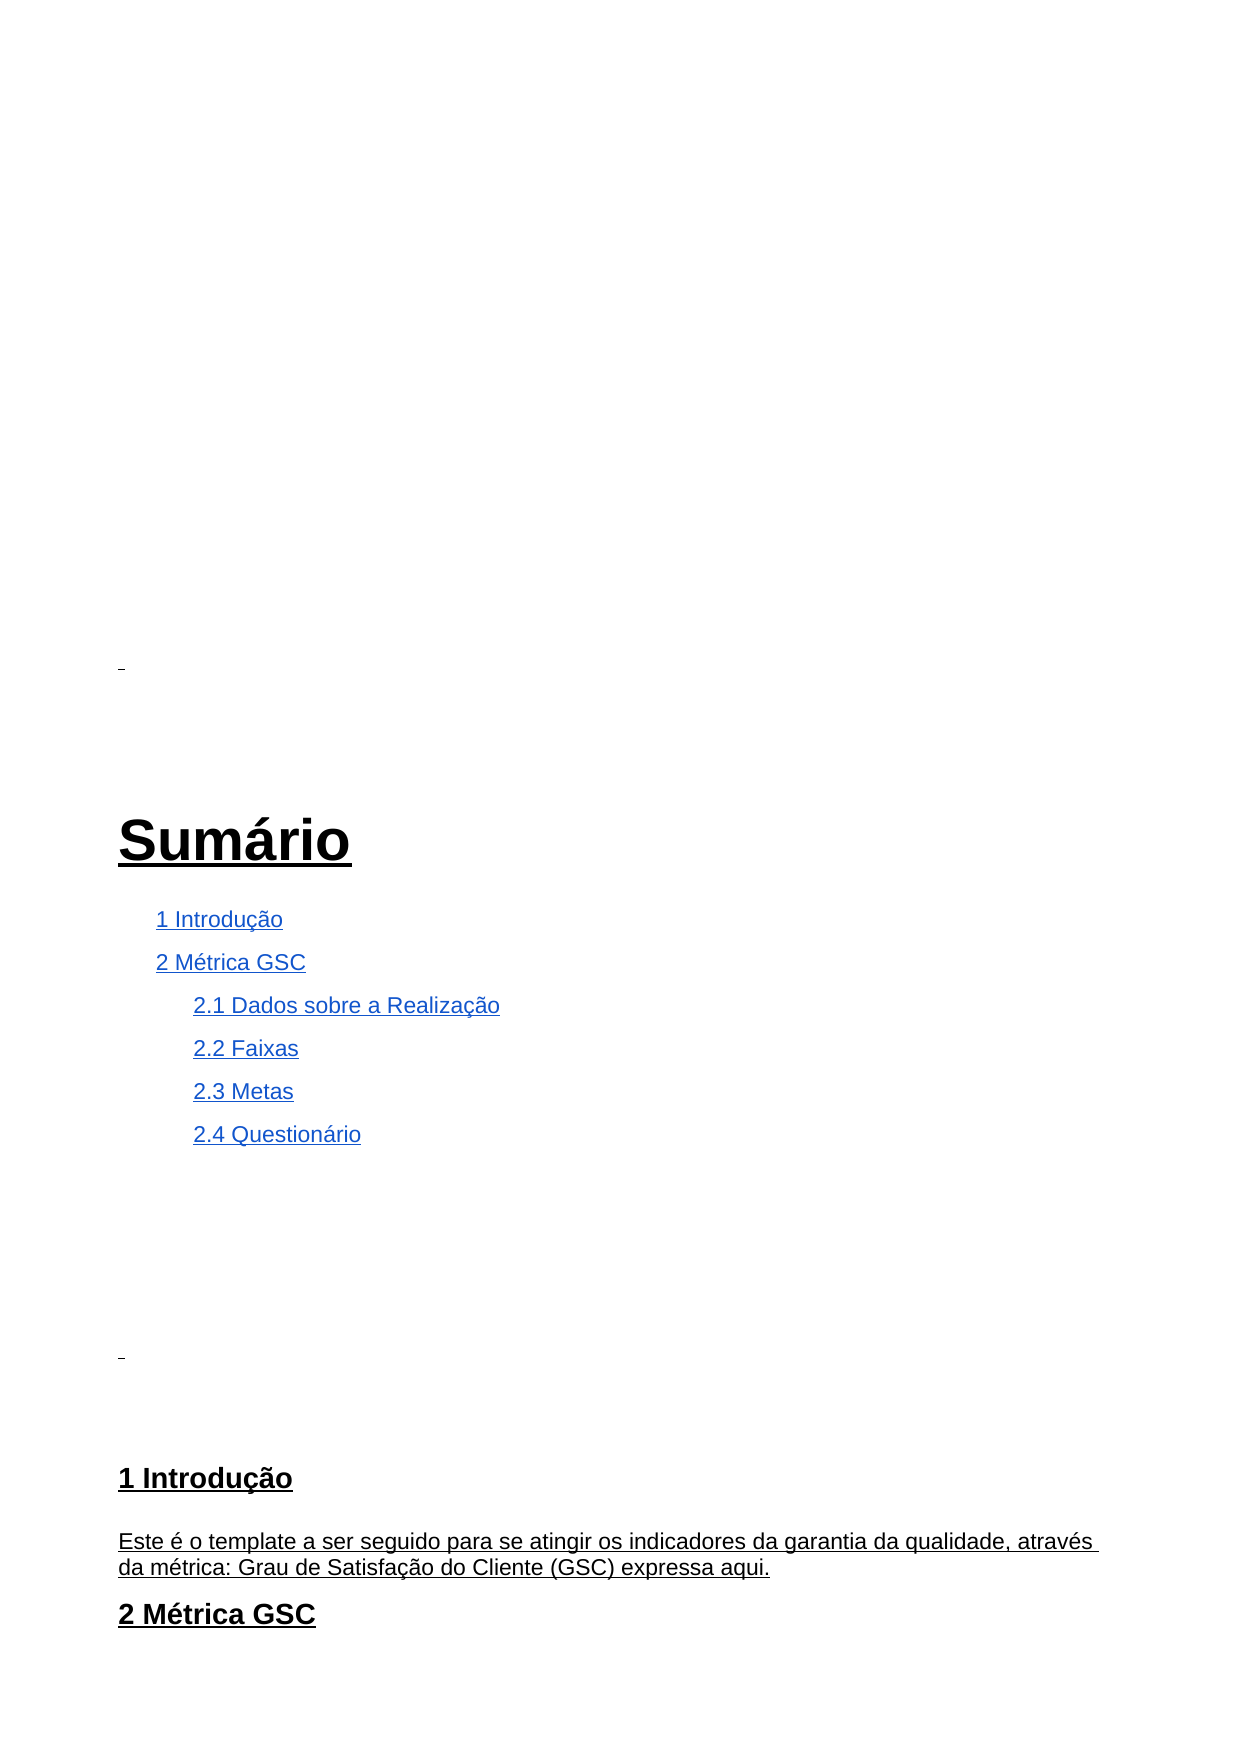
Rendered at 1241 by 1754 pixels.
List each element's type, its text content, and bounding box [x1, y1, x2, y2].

text Sumário [118, 805, 1122, 872]
text 2.2 Faixas [193, 1035, 1122, 1061]
text 2.3 Metas [193, 1078, 1122, 1104]
text 2.1 Dados sobre a Realização [193, 992, 1122, 1018]
text 2 Métrica GSC [118, 1597, 1122, 1631]
text 1 Introdução [118, 1461, 1122, 1494]
text Este é o template a ser seguido para se atingir os indicadores da garantia da qualidade, através da métrica: Grau de Satisfação do Cliente (GSC) expressa aqui. [118, 1528, 1122, 1581]
text 1 Introdução [156, 906, 1122, 932]
text 2.4 Questionário [193, 1121, 1122, 1147]
text 2 Métrica GSC [156, 949, 1122, 975]
